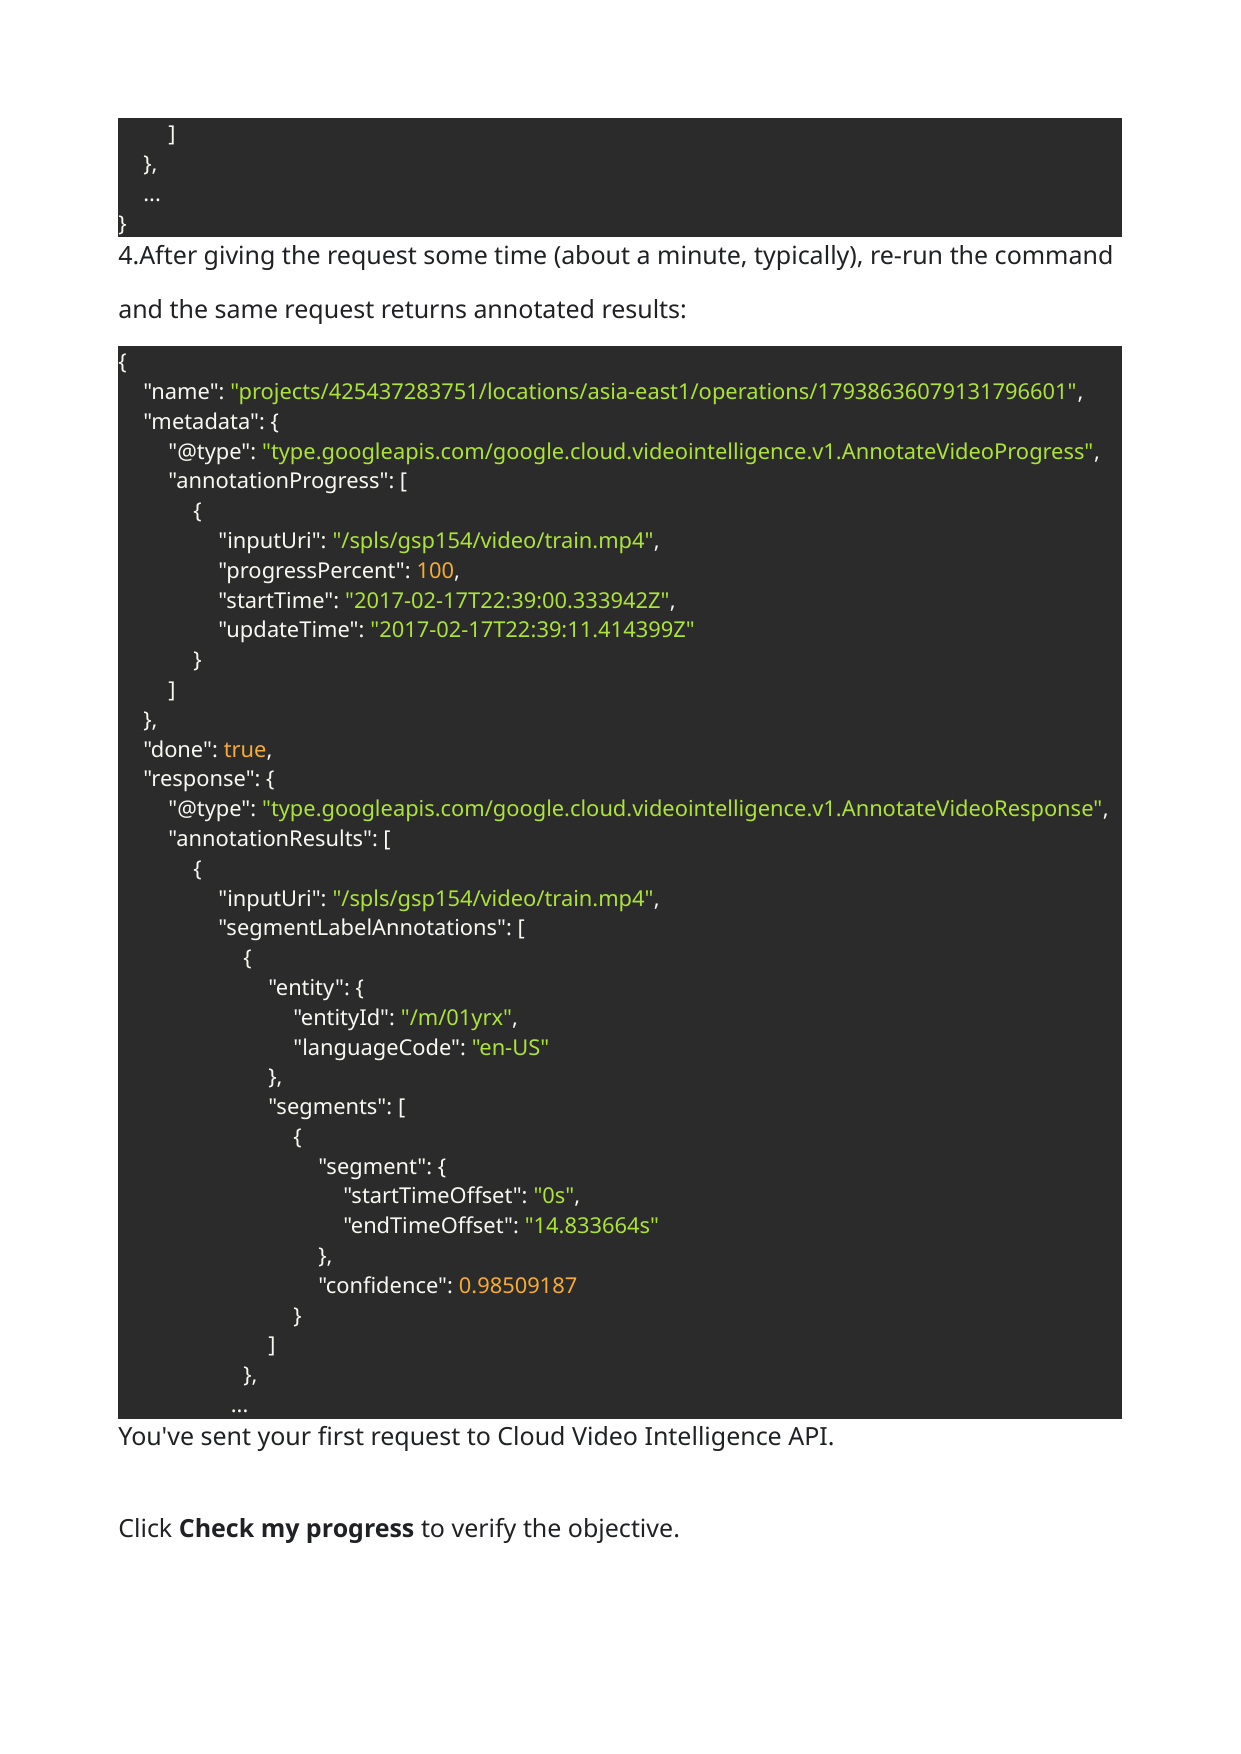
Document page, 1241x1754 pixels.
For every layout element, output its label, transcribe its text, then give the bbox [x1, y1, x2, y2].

text }, [118, 148, 1122, 178]
text }, [118, 704, 1122, 733]
text "annotationResults": [ [118, 823, 1122, 853]
list After giving the request some time (about a minute, typically), re-run the command and the same request returns annotated results: [118, 237, 1122, 326]
text "metadata": { [118, 406, 1122, 436]
text "confidence": 0.98509187 [118, 1270, 1122, 1299]
text You've sent your first request to Cloud Video Intelligence API. [118, 1419, 1122, 1453]
text "startTime": "2017-02-17T22:39:00.333942Z", [118, 584, 1122, 614]
text "entityId": "/m/01yrx", [118, 1002, 1122, 1031]
text "segmentLabelAnnotations": [ [118, 912, 1122, 942]
text { [118, 346, 1122, 376]
text Click Check my progress to verify the objective. [118, 1511, 1122, 1545]
text "@type": "type.googleapis.com/google.cloud.videointelligence.v1.AnnotateVideoProgress", [118, 436, 1122, 465]
text }, [118, 1240, 1122, 1270]
text "annotationProgress": [ [118, 465, 1122, 495]
text "done": true, [118, 733, 1122, 763]
text } [118, 644, 1122, 674]
text ] [118, 1329, 1122, 1359]
text }, [118, 1359, 1122, 1389]
text "endTimeOffset": "14.833664s" [118, 1210, 1122, 1240]
text { [118, 942, 1122, 972]
text "response": { [118, 763, 1122, 793]
text "inputUri": "/spls/gsp154/video/train.mp4", [118, 525, 1122, 555]
text "entity": { [118, 972, 1122, 1002]
text } [118, 207, 1122, 237]
text "startTimeOffset": "0s", [118, 1180, 1122, 1210]
text "@type": "type.googleapis.com/google.cloud.videointelligence.v1.AnnotateVideoResponse", [118, 793, 1122, 823]
text { [118, 853, 1122, 882]
text ... [118, 1389, 1122, 1419]
text "inputUri": "/spls/gsp154/video/train.mp4", [118, 882, 1122, 912]
text ] [118, 118, 1122, 148]
text "updateTime": "2017-02-17T22:39:11.414399Z" [118, 614, 1122, 644]
text "name": "projects/425437283751/locations/asia-east1/operations/17938636079131796601", [118, 376, 1122, 406]
text { [118, 1121, 1122, 1151]
text ... [118, 178, 1122, 207]
text "progressPercent": 100, [118, 555, 1122, 584]
text { [118, 495, 1122, 525]
text "segments": [ [118, 1091, 1122, 1121]
text "languageCode": "en-US" [118, 1031, 1122, 1061]
text } [118, 1299, 1122, 1329]
text "segment": { [118, 1151, 1122, 1180]
text }, [118, 1061, 1122, 1091]
text ] [118, 674, 1122, 704]
